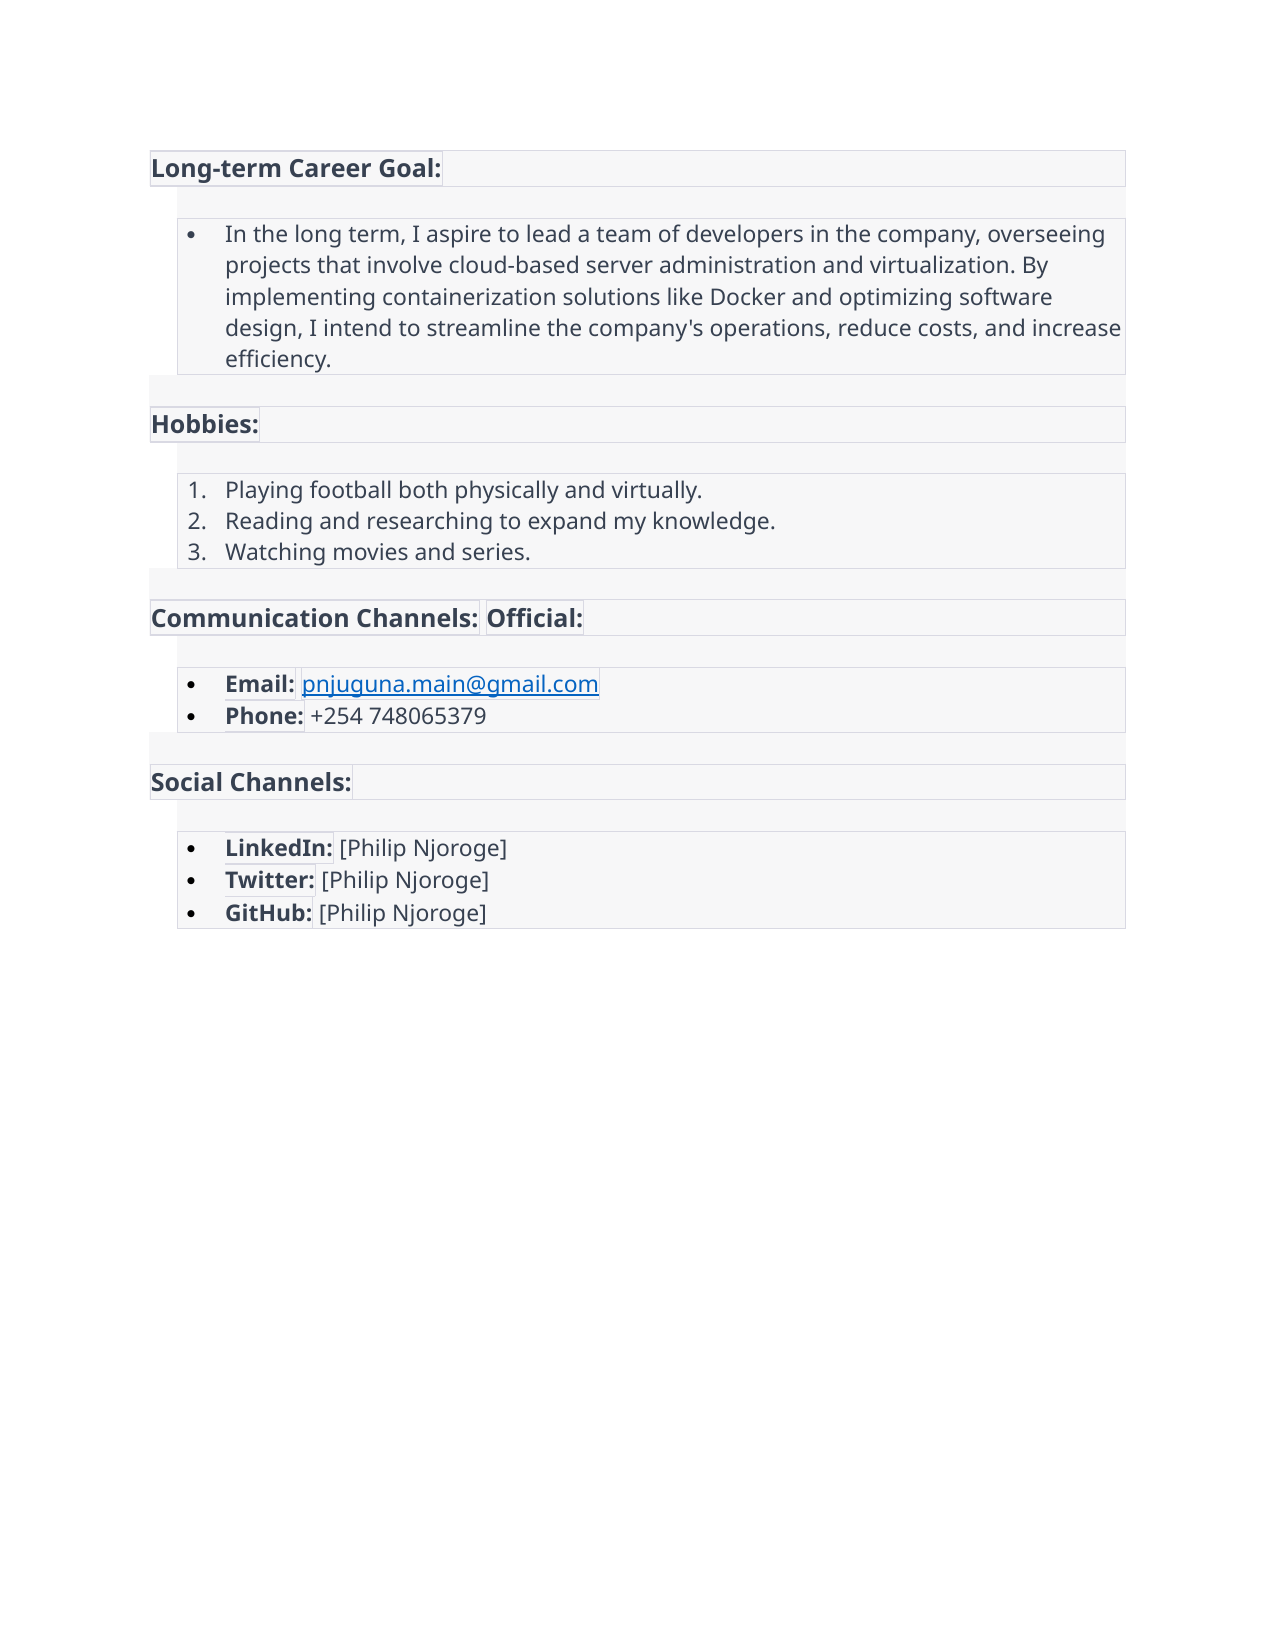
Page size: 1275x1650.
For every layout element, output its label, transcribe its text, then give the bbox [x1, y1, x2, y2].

text [260, 407, 1125, 442]
list Phone: +254 748065379 [178, 699, 304, 732]
list In the long term, I aspire to lead a team of developers in the company, overseeing projects that involve cloud-based server administration and virtualization. By implementing containerization solutions like Docker and optimizing software design, I intend to streamline the company's operations, reduce costs, and increase efficiency. [178, 219, 1125, 374]
text Long-term Career Goal: [151, 152, 442, 185]
text [353, 765, 1125, 799]
list Phone: +254 748065379 [305, 699, 1125, 732]
list GitHub: [Philip Njoroge] [313, 896, 1125, 928]
text [584, 600, 1125, 635]
list Playing football both physically and virtually. [178, 474, 1125, 504]
text [443, 151, 1125, 186]
list Email: pnjuguna.main@gmail.com [302, 668, 599, 694]
list Email: pnjuguna.main@gmail.com [600, 668, 1125, 699]
text Communication Channels: [151, 601, 479, 634]
list GitHub: [Philip Njoroge] [178, 896, 312, 928]
text Social Channels: [151, 765, 352, 799]
text Hobbies: [151, 408, 259, 441]
list Twitter: [Philip Njoroge] [316, 863, 1125, 896]
list Watching movies and series. [178, 536, 1125, 568]
list LinkedIn: [Philip Njoroge] [334, 832, 1125, 863]
list Reading and researching to expand my knowledge. [178, 504, 1125, 536]
list Email: pnjuguna.main@gmail.com [178, 668, 295, 699]
list LinkedIn: [Philip Njoroge] [178, 832, 333, 863]
text Official: [487, 601, 583, 634]
list Twitter: [Philip Njoroge] [178, 863, 315, 896]
